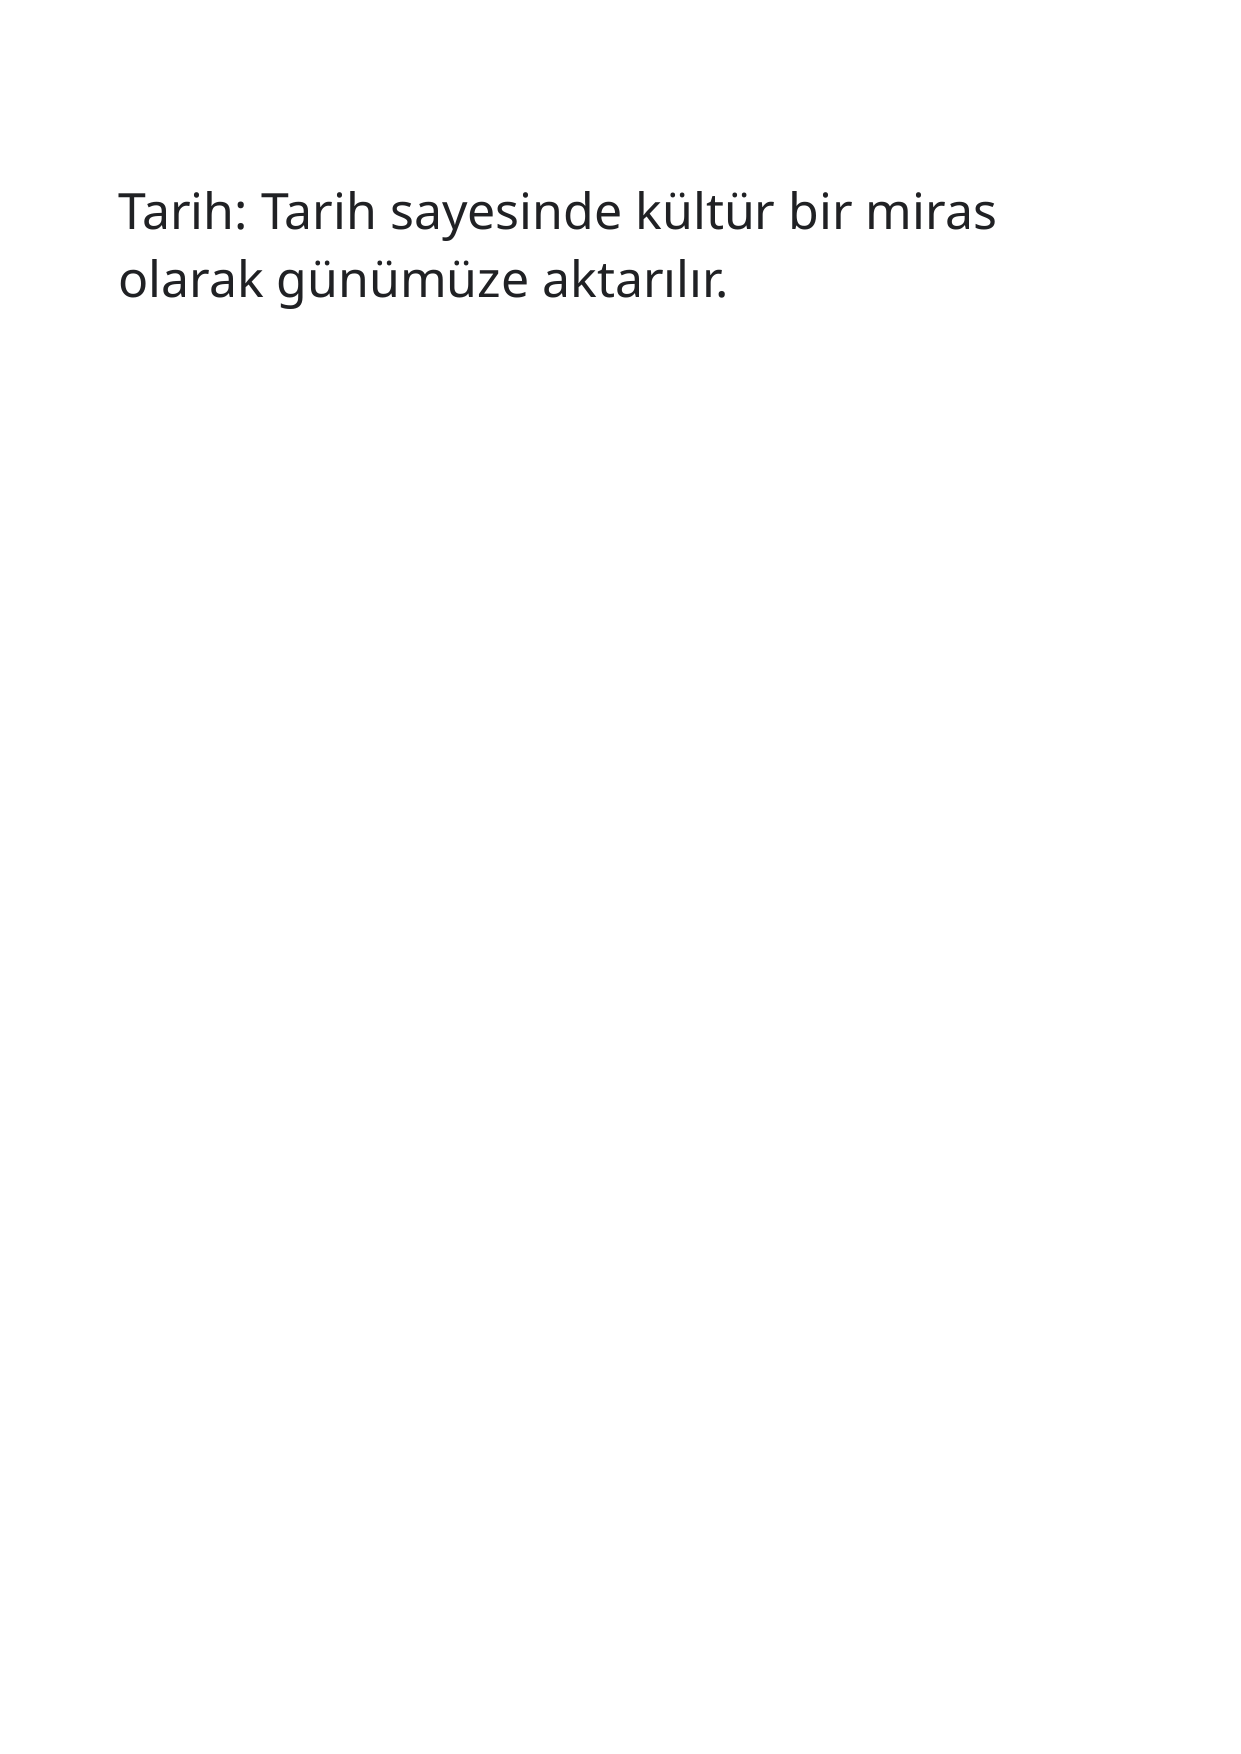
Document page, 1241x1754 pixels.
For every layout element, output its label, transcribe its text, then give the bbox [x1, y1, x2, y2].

text Tarih: Tarih sayesinde kültür bir miras olarak günümüze aktarılır. [118, 176, 1122, 312]
